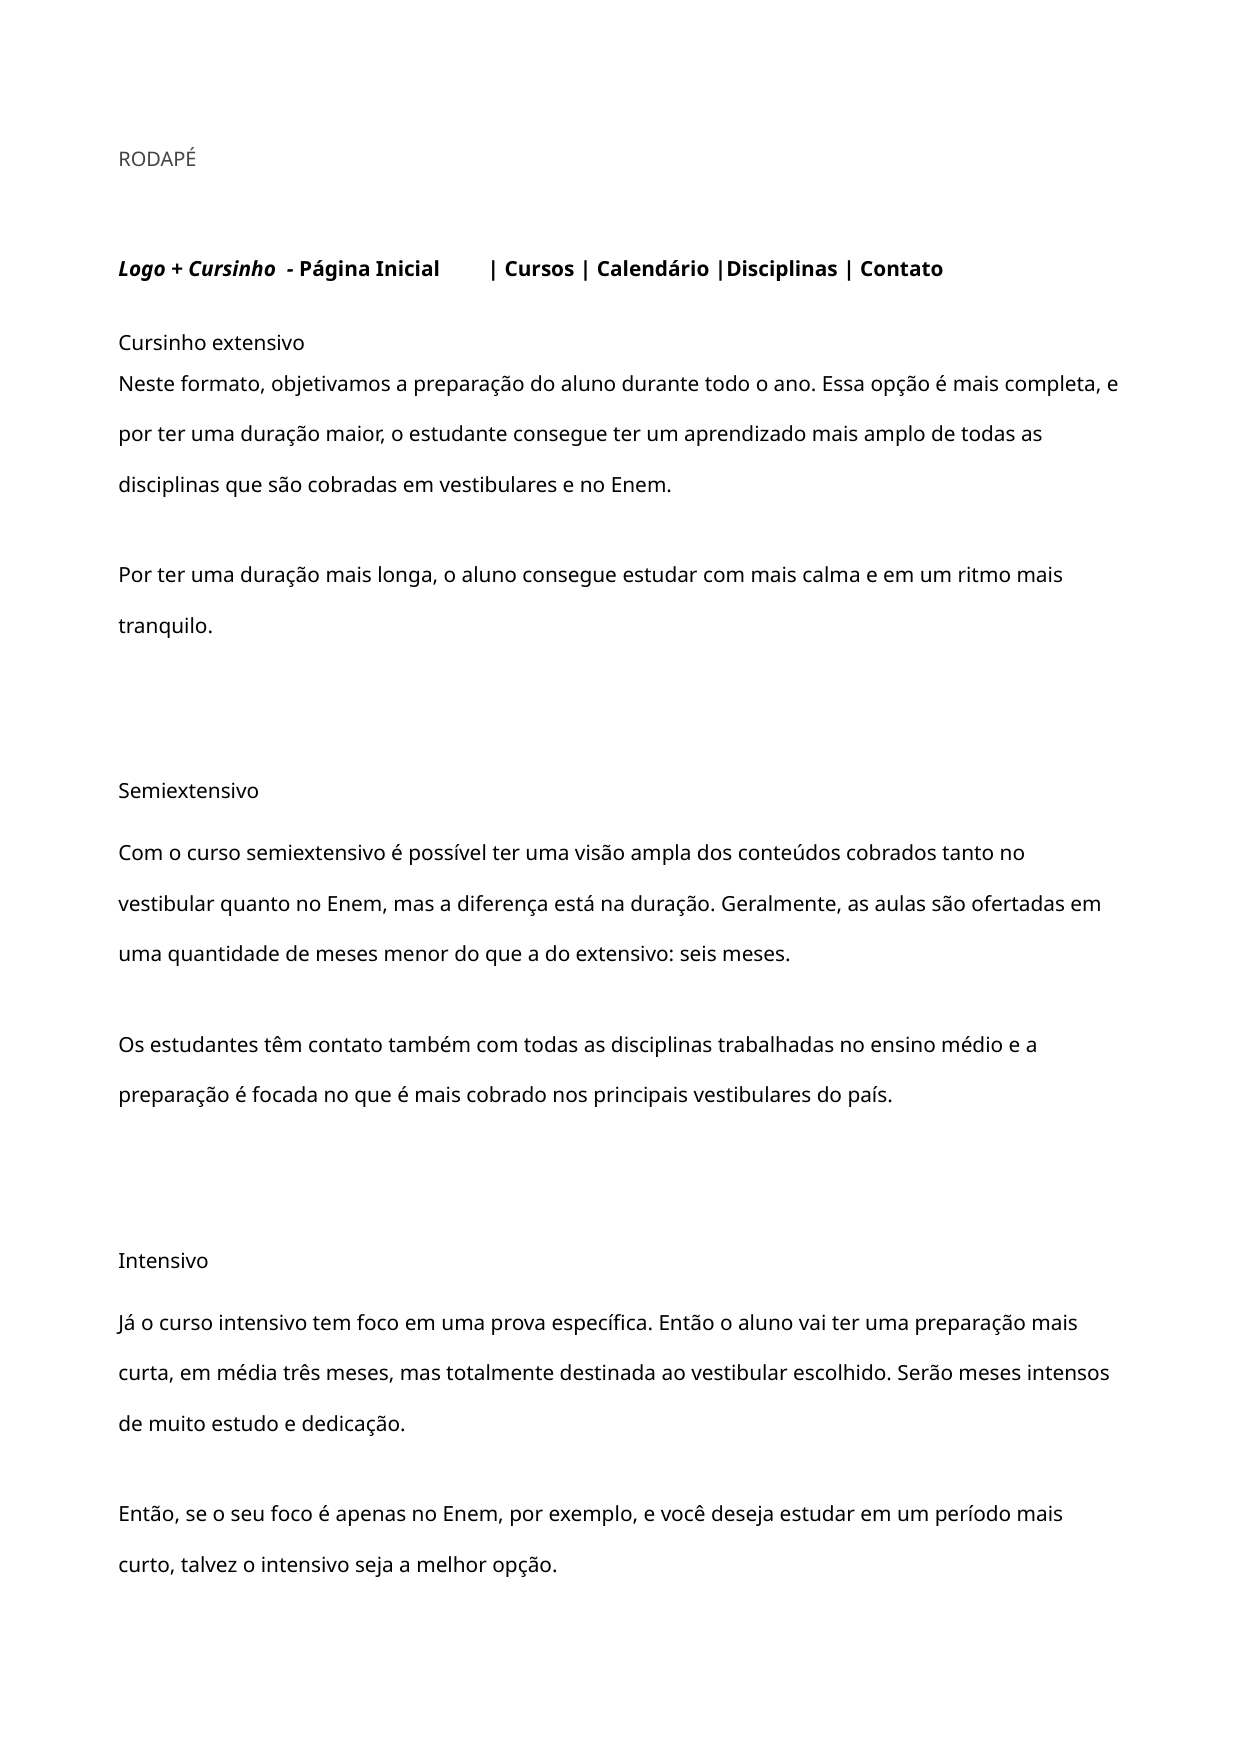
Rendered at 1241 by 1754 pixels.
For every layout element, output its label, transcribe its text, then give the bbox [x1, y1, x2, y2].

text Os estudantes têm contato também com todas as disciplinas trabalhadas no ensino médio e a preparação é focada no que é mais cobrado nos principais vestibulares do país. [118, 1030, 1122, 1109]
text Já o curso intensivo tem foco em uma prova específica. Então o aluno vai ter uma preparação mais curta, em média três meses, mas totalmente destinada ao vestibular escolhido. Serão meses intensos de muito estudo e dedicação. [118, 1308, 1122, 1437]
subtitle Semiextensivo [118, 776, 1122, 805]
subtitle Cursinho extensivo [118, 328, 1122, 356]
subtitle Intensivo [118, 1246, 1122, 1274]
text RODAPÉ [118, 145, 1122, 173]
text Por ter uma duração mais longa, o aluno consegue estudar com mais calma e em um ritmo mais tranquilo. [118, 560, 1122, 639]
text Com o curso semiextensivo é possível ter uma visão ampla dos conteúdos cobrados tanto no vestibular quanto no Enem, mas a diferença está na duração. Geralmente, as aulas são ofertadas em uma quantidade de meses menor do que a do extensivo: seis meses. [118, 838, 1122, 968]
text Neste formato, objetivamos a preparação do aluno durante todo o ano. Essa opção é mais completa, e por ter uma duração maior, o estudante consegue ter um aprendizado mais amplo de todas as disciplinas que são cobradas em vestibulares e no Enem. [118, 369, 1122, 498]
text Então, se o seu foco é apenas no Enem, por exemplo, e você deseja estudar em um período mais curto, talvez o intensivo seja a melhor opção. [118, 1499, 1122, 1578]
text Logo + Cursinho - Página Inicial | Cursos | Calendário |Disciplinas | Contato [118, 254, 1122, 283]
